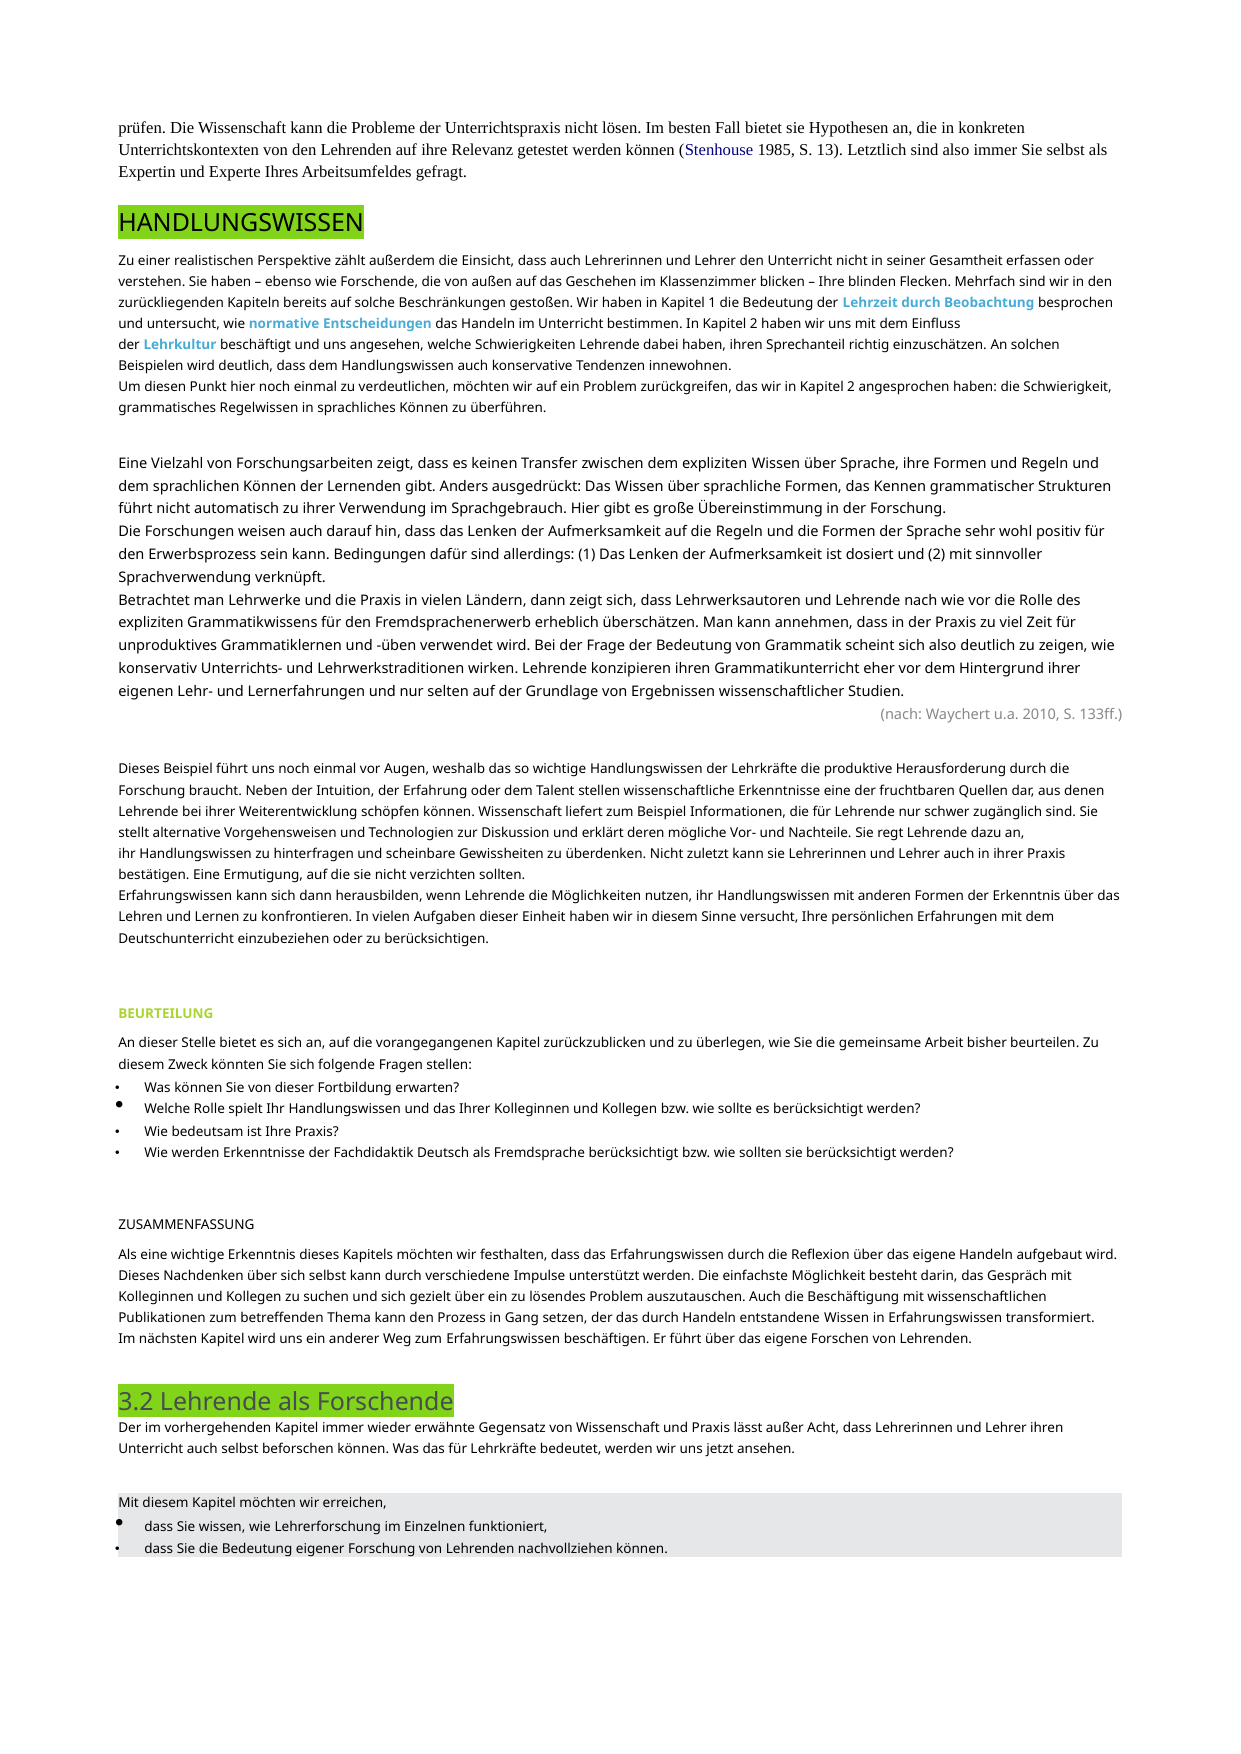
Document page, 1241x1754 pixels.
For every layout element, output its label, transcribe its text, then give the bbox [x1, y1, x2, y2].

text prüfen. Die Wissenschaft kann die Probleme der Unterrichtspraxis nicht lösen. Im besten Fall bietet sie Hypothesen an, die in konkreten Unterrichtskontexten von den Lehrenden auf ihre Relevanz getestet werden können (Stenhouse 1985, S. 13). Letztlich sind also immer Sie selbst als Expertin und Experte Ihres Arbeitsumfeldes gefragt. [118, 118, 1122, 181]
text Mit diesem Kapitel möchten wir erreichen, [118, 1493, 1122, 1511]
subtitle HANDLUNGSWISSEN [118, 205, 1122, 239]
list Welche Rolle spielt Ihr Handlungswissen und das Ihrer Kolleginnen und Kollegen bzw. wie sollte es berücksichtigt werden? [118, 1097, 1122, 1119]
text Der im vorhergehenden Kapitel immer wieder erwähnte Gegensatz von Wissenschaft und Praxis lässt außer Acht, dass Lehrerinnen und Lehrer ihren Unterricht auch selbst beforschen können. Was das für Lehrkräfte bedeutet, werden wir uns jetzt ansehen. [118, 1417, 1122, 1457]
text Eine Vielzahl von Forschungsarbeiten zeigt, dass es keinen Transfer zwischen dem expliziten Wissen über Sprache, ihre Formen und Regeln und dem sprachlichen Können der Lernenden gibt. Anders ausgedrückt: Das Wissen über sprachliche Formen, das Kennen grammatischer Strukturen führt nicht automatisch zu ihrer Verwendung im Sprachgebrauch. Hier gibt es große Übereinstimmung in der Forschung. [118, 453, 1122, 518]
list dass Sie die Bedeutung eigener Forschung von Lehrenden nachvollziehen können. [118, 1537, 1122, 1557]
list Was können Sie von dieser Fortbildung erwarten? [118, 1076, 1122, 1097]
text Zu einer realistischen Perspektive zählt außerdem die Einsicht, dass auch Lehrerinnen und Lehrer den Unterricht nicht in seiner Gesamtheit erfassen oder verstehen. Sie haben – ebenso wie Forschende, die von außen auf das Geschehen im Klassenzimmer blicken – Ihre blinden Flecken. Mehrfach sind wir in den zurückliegenden Kapiteln bereits auf solche Beschränkungen gestoßen. Wir haben in Kapitel 1 die Bedeutung der Lehrzeit durch Beobachtung besprochen und untersucht, wie normative Entscheidungen das Handeln im Unterricht bestimmen. In Kapitel 2 haben wir uns mit dem Einfluss der Lehrkultur beschäftigt und uns angesehen, welche Schwierigkeiten Lehrende dabei haben, ihren Sprechanteil richtig einzuschätzen. An solchen Beispielen wird deutlich, dass dem Handlungswissen auch konservative Tendenzen innewohnen. [118, 250, 1122, 374]
list Wie werden Erkenntnisse der Fachdidaktik Deutsch als Fremdsprache berücksichtigt bzw. wie sollten sie berücksichtigt werden? [118, 1140, 1122, 1161]
subtitle 3.2 Lehrende als Forschende [118, 1383, 1122, 1417]
text Betrachtet man Lehrwerke und die Praxis in vielen Ländern, dann zeigt sich, dass Lehrwerksautoren und Lehrende nach wie vor die Rolle des expliziten Grammatikwissens für den Fremdsprachenerwerb erheblich überschätzen. Man kann annehmen, dass in der Praxis zu viel Zeit für unproduktives Grammatiklernen und -üben verwendet wird. Bei der Frage der Bedeutung von Grammatik scheint sich also deutlich zu zeigen, wie konservativ Unterrichts- und Lehrwerkstraditionen wirken. Lehrende konzipieren ihren Grammatikunterricht eher vor dem Hintergrund ihrer eigenen Lehr- und Lernerfahrungen und nur selten auf der Grundlage von Ergebnissen wissenschaftlicher Studien. [118, 589, 1122, 701]
subtitle ZUSAMMENFASSUNG [118, 1215, 1122, 1233]
text Die Forschungen weisen auch darauf hin, dass das Lenken der Aufmerksamkeit auf die Regeln und die Formen der Sprache sehr wohl positiv für den Erwerbsprozess sein kann. Bedingungen dafür sind allerdings: (1) Das Lenken der Aufmerksamkeit ist dosiert und (2) mit sinnvoller Sprachverwendung verknüpft. [118, 521, 1122, 587]
text An dieser Stelle bietet es sich an, auf die vorangegangenen Kapitel zurückzublicken und zu überlegen, wie Sie die gemeinsame Arbeit bisher beurteilen. Zu diesem Zweck könnten Sie sich folgende Fragen stellen: [118, 1033, 1122, 1073]
list dass Sie wissen, wie Lehrerforschung im Einzelnen funktioniert, [118, 1514, 1122, 1537]
text Dieses Beispiel führt uns noch einmal vor Augen, weshalb das so wichtige Handlungswissen der Lehrkräfte die produktive Herausforderung durch die Forschung braucht. Neben der Intuition, der Erfahrung oder dem Talent stellen wissenschaftliche Erkenntnisse eine der fruchtbaren Quellen dar, aus denen Lehrende bei ihrer Weiterentwicklung schöpfen können. Wissenschaft liefert zum Beispiel Informationen, die für Lehrende nur schwer zugänglich sind. Sie stellt alternative Vorgehensweisen und Technologien zur Diskussion und erklärt deren mögliche Vor- und Nachteile. Sie regt Lehrende dazu an, ihr Handlungswissen zu hinterfragen und scheinbare Gewissheiten zu überdenken. Nicht zuletzt kann sie Lehrerinnen und Lehrer auch in ihrer Praxis bestätigen. Eine Ermutigung, auf die sie nicht verzichten sollten. [118, 759, 1122, 883]
subtitle BEURTEILUNG [118, 1003, 1122, 1022]
text Im nächsten Kapitel wird uns ein anderer Weg zum Erfahrungswissen beschäftigen. Er führt über das eigene Forschen von Lehrenden. [118, 1329, 1122, 1348]
text Erfahrungswissen kann sich dann herausbilden, wenn Lehrende die Möglichkeiten nutzen, ihr Handlungswissen mit anderen Formen der Erkenntnis über das Lehren und Lernen zu konfrontieren. In vielen Aufgaben dieser Einheit haben wir in diesem Sinne versucht, Ihre persönlichen Erfahrungen mit dem Deutschunterricht einzubeziehen oder zu berücksichtigen. [118, 886, 1122, 947]
list Wie bedeutsam ist Ihre Praxis? [118, 1119, 1122, 1140]
text Als eine wichtige Erkenntnis dieses Kapitels möchten wir festhalten, dass das Erfahrungswissen durch die Reflexion über das eigene Handeln aufgebaut wird. Dieses Nachdenken über sich selbst kann durch verschiedene Impulse unterstützt werden. Die einfachste Möglichkeit besteht darin, das Gespräch mit Kolleginnen und Kollegen zu suchen und sich gezielt über ein zu lösendes Problem auszutauschen. Auch die Beschäftigung mit wissenschaftlichen Publikationen zum betreffenden Thema kann den Prozess in Gang setzen, der das durch Handeln entstandene Wissen in Erfahrungswissen transformiert. [118, 1245, 1122, 1327]
text (nach: Waychert u.a. 2010, S. 133ff.) [118, 703, 1122, 723]
text Um diesen Punkt hier noch einmal zu verdeutlichen, möchten wir auf ein Problem zurückgreifen, das wir in Kapitel 2 angesprochen haben: die Schwierigkeit, grammatisches Regelwissen in sprachliches Können zu überführen. [118, 377, 1122, 417]
